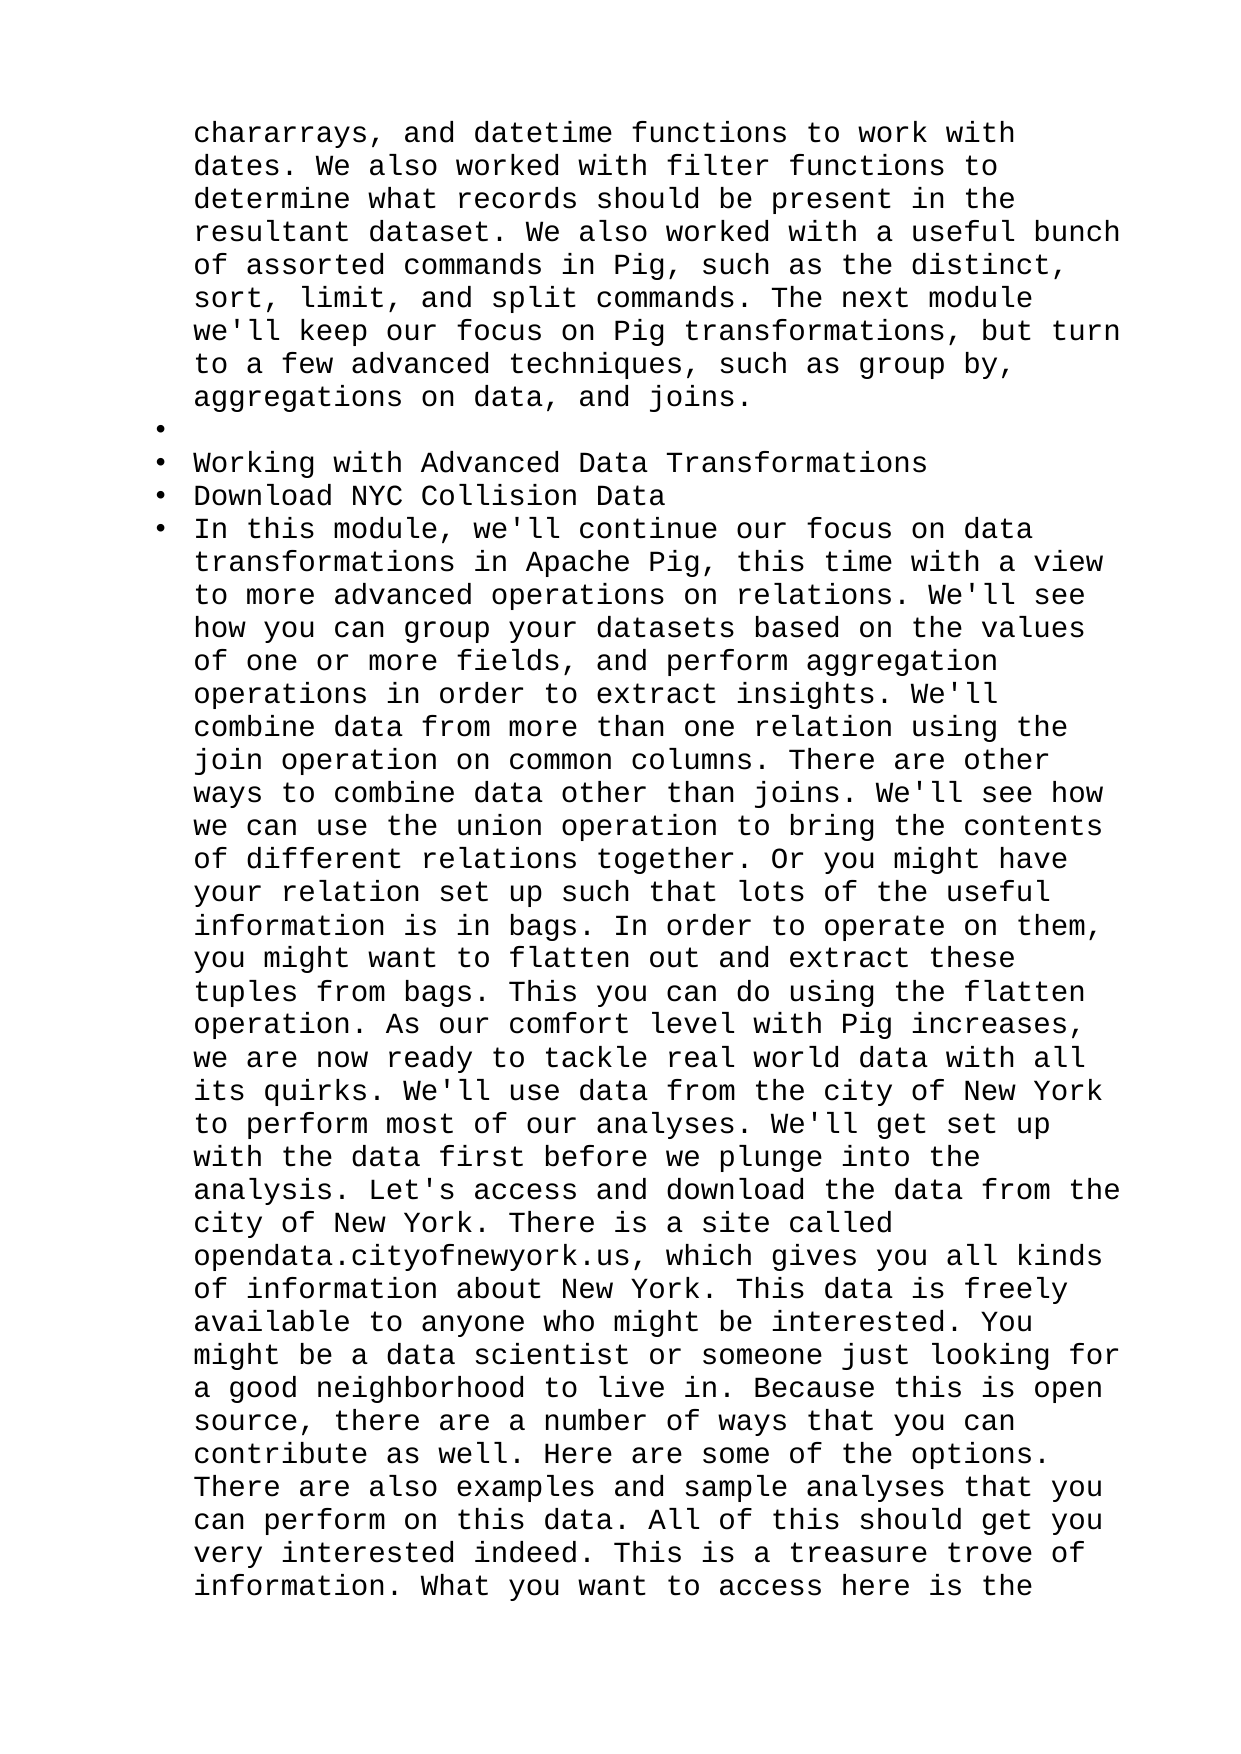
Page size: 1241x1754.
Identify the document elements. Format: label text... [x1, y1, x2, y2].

list In this module, we'll continue our focus on data transformations in Apache Pig, this time with a view to more advanced operations on relations. We'll see how you can group your datasets based on the values of one or more fields, and perform aggregation operations in order to extract insights. We'll combine data from more than one relation using the join operation on common columns. There are other ways to combine data other than joins. We'll see how we can use the union operation to bring the contents of different relations together. Or you might have your relation set up such that lots of the useful information is in bags. In order to operate on them, you might want to flatten out and extract these tuples from bags. This you can do using the flatten operation. As our comfort level with Pig increases, we are now ready to tackle real world data with all its quirks. We'll use data from the city of New York to perform most of our analyses. We'll get set up with the data first before we plunge into the analysis. Let's access and download the data from the city of New York. There is a site called opendata.cityofnewyork.us, which gives you all kinds of information about New York. This data is freely available to anyone who might be interested. You might be a data scientist or someone just looking for a good neighborhood to live in. Because this is open source, there are a number of ways that you can contribute as well. Here are some of the options. There are also examples and sample analyses that you can perform on this data. All of this should get you very interested indeed. This is a treasure trove of information. What you want to access here is the [156, 514, 1122, 1604]
list chararrays, and datetime functions to work with dates. We also worked with filter functions to determine what records should be present in the resultant dataset. We also worked with a useful bunch of assorted commands in Pig, such as the distinct, sort, limit, and split commands. The next module we'll keep our focus on Pig transformations, but turn to a few advanced techniques, such as group by, aggregations on data, and joins. [156, 118, 1122, 415]
list Working with Advanced Data Transformations [156, 448, 1122, 481]
list Download NYC Collision Data [156, 481, 1122, 514]
